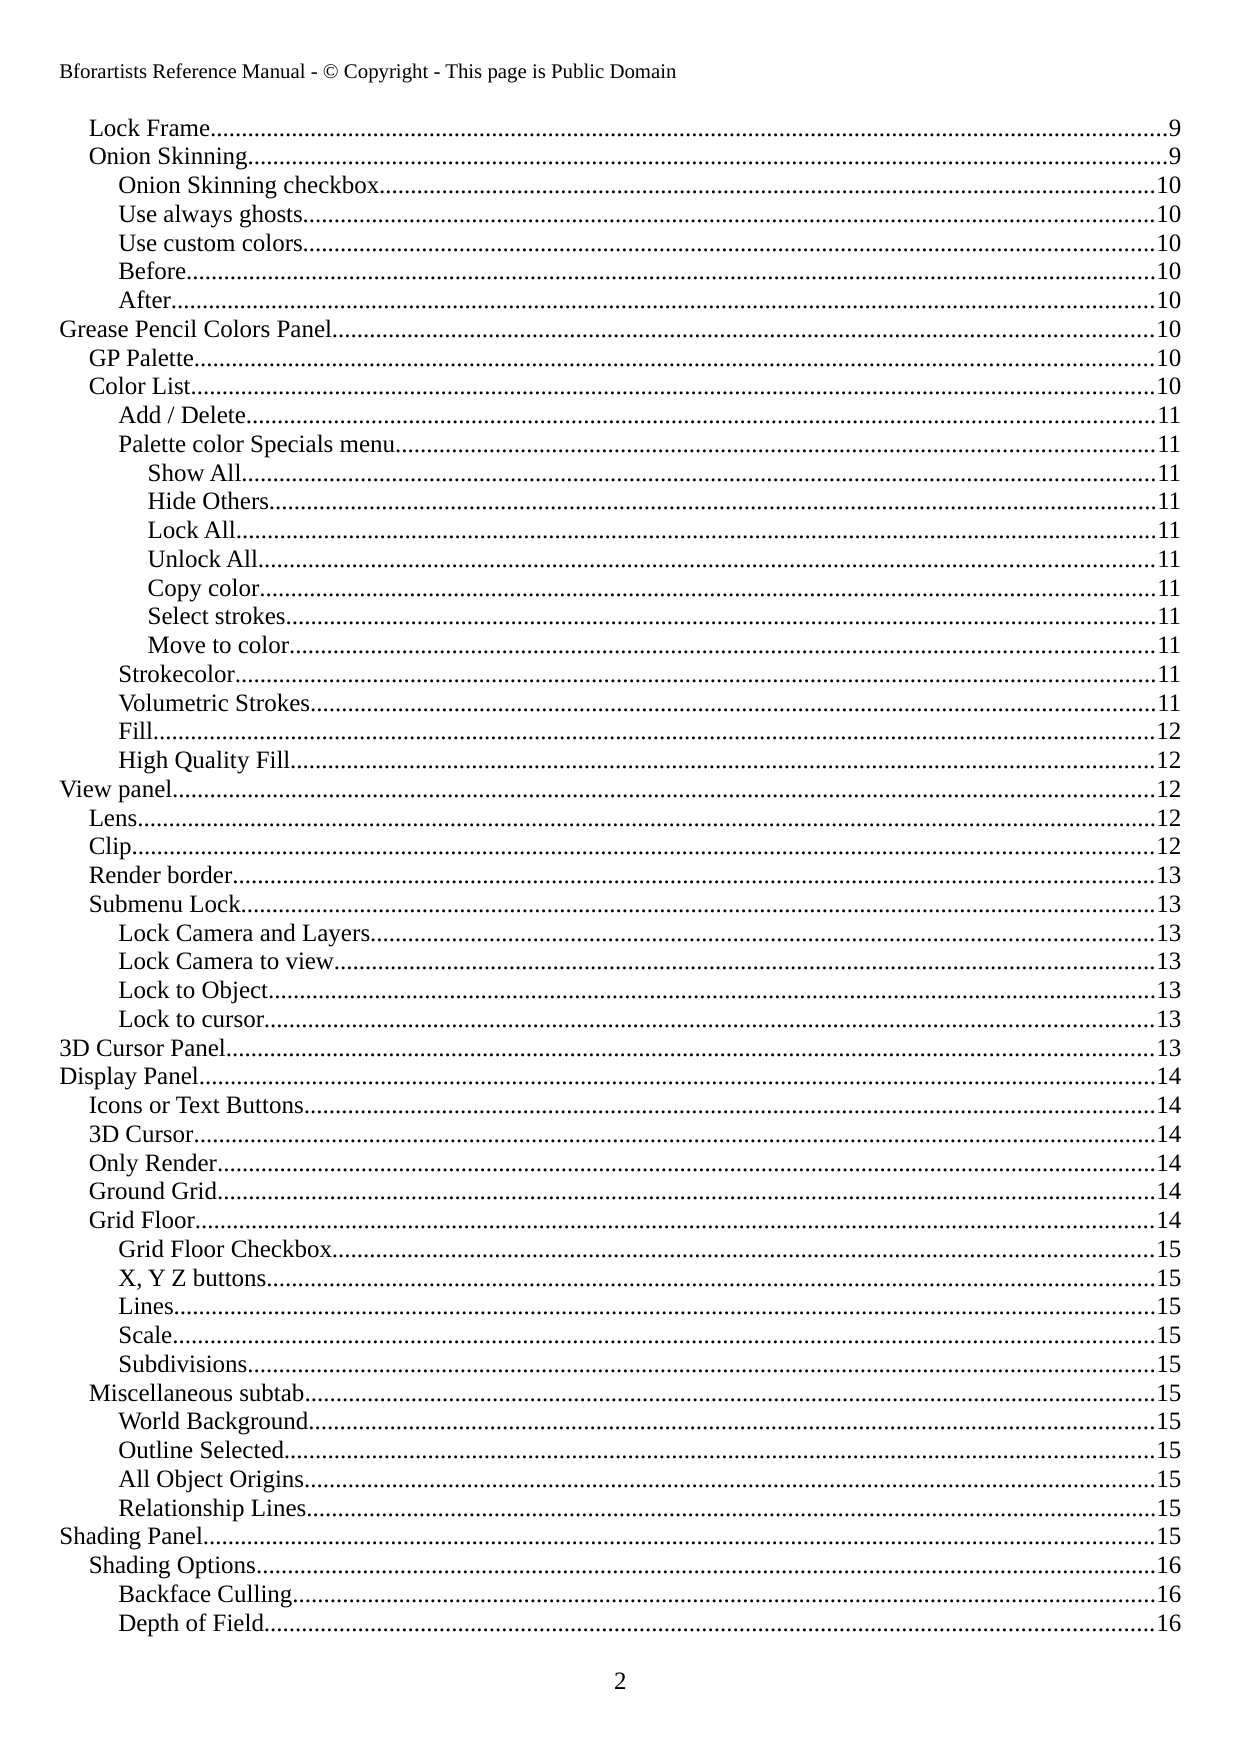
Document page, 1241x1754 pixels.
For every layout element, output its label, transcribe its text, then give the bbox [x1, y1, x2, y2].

text Move to color 11 [147, 630, 1181, 659]
text Lock Camera and Layers 13 [118, 918, 1181, 946]
text Onion Skinning checkbox 10 [118, 170, 1181, 199]
text Volumetric Strokes 11 [118, 688, 1181, 716]
text World Background 15 [118, 1406, 1181, 1435]
text Lock to Object 13 [118, 975, 1181, 1004]
text Grid Floor 14 [88, 1205, 1181, 1234]
text Copy color 11 [147, 573, 1181, 601]
text Color List 10 [88, 371, 1181, 400]
text Onion Skinning 9 [88, 141, 1181, 170]
text Display Panel 14 [59, 1061, 1181, 1090]
text Lock to cursor 13 [118, 1004, 1181, 1033]
text Select strokes 11 [147, 601, 1181, 630]
text All Object Origins 15 [118, 1464, 1181, 1493]
text View panel 12 [59, 774, 1181, 803]
text Add / Delete 11 [118, 400, 1181, 429]
text Scale 15 [118, 1320, 1181, 1349]
text Icons or Text Buttons 14 [88, 1090, 1181, 1119]
text Lock Camera to view 13 [118, 946, 1181, 975]
text Unlock All 11 [147, 544, 1181, 573]
text Submenu Lock 13 [88, 889, 1181, 918]
text 3D Cursor Panel 13 [59, 1033, 1181, 1061]
text Use custom colors 10 [118, 228, 1181, 256]
text High Quality Fill 12 [118, 745, 1181, 774]
text Show All 11 [147, 458, 1181, 486]
text Fill 12 [118, 716, 1181, 745]
text Only Render 14 [88, 1148, 1181, 1176]
text Hide Others 11 [147, 486, 1181, 515]
text Shading Panel 15 [59, 1521, 1181, 1550]
text 3D Cursor 14 [88, 1119, 1181, 1148]
text Lines 15 [118, 1291, 1181, 1320]
text Lock All 11 [147, 515, 1181, 544]
text GP Palette 10 [88, 343, 1181, 371]
text Before 10 [118, 256, 1181, 285]
text Shading Options 16 [88, 1550, 1181, 1579]
text Clip 12 [88, 831, 1181, 860]
text Ground Grid 14 [88, 1176, 1181, 1205]
text Grid Floor Checkbox 15 [118, 1234, 1181, 1263]
text Grease Pencil Colors Panel 10 [59, 314, 1181, 343]
text Relationship Lines 15 [118, 1493, 1181, 1521]
text Depth of Field 16 [118, 1608, 1181, 1636]
text After 10 [118, 285, 1181, 314]
text Use always ghosts 10 [118, 199, 1181, 228]
text Lock Frame 9 [88, 113, 1181, 141]
text Render border 13 [88, 860, 1181, 889]
text X, Y Z buttons 15 [118, 1263, 1181, 1291]
text Outline Selected 15 [118, 1435, 1181, 1464]
text Backface Culling 16 [118, 1579, 1181, 1608]
text Lens 12 [88, 803, 1181, 831]
text Subdivisions 15 [118, 1349, 1181, 1378]
text Miscellaneous subtab 15 [88, 1378, 1181, 1406]
text Palette color Specials menu 11 [118, 429, 1181, 458]
text Strokecolor 11 [118, 659, 1181, 688]
